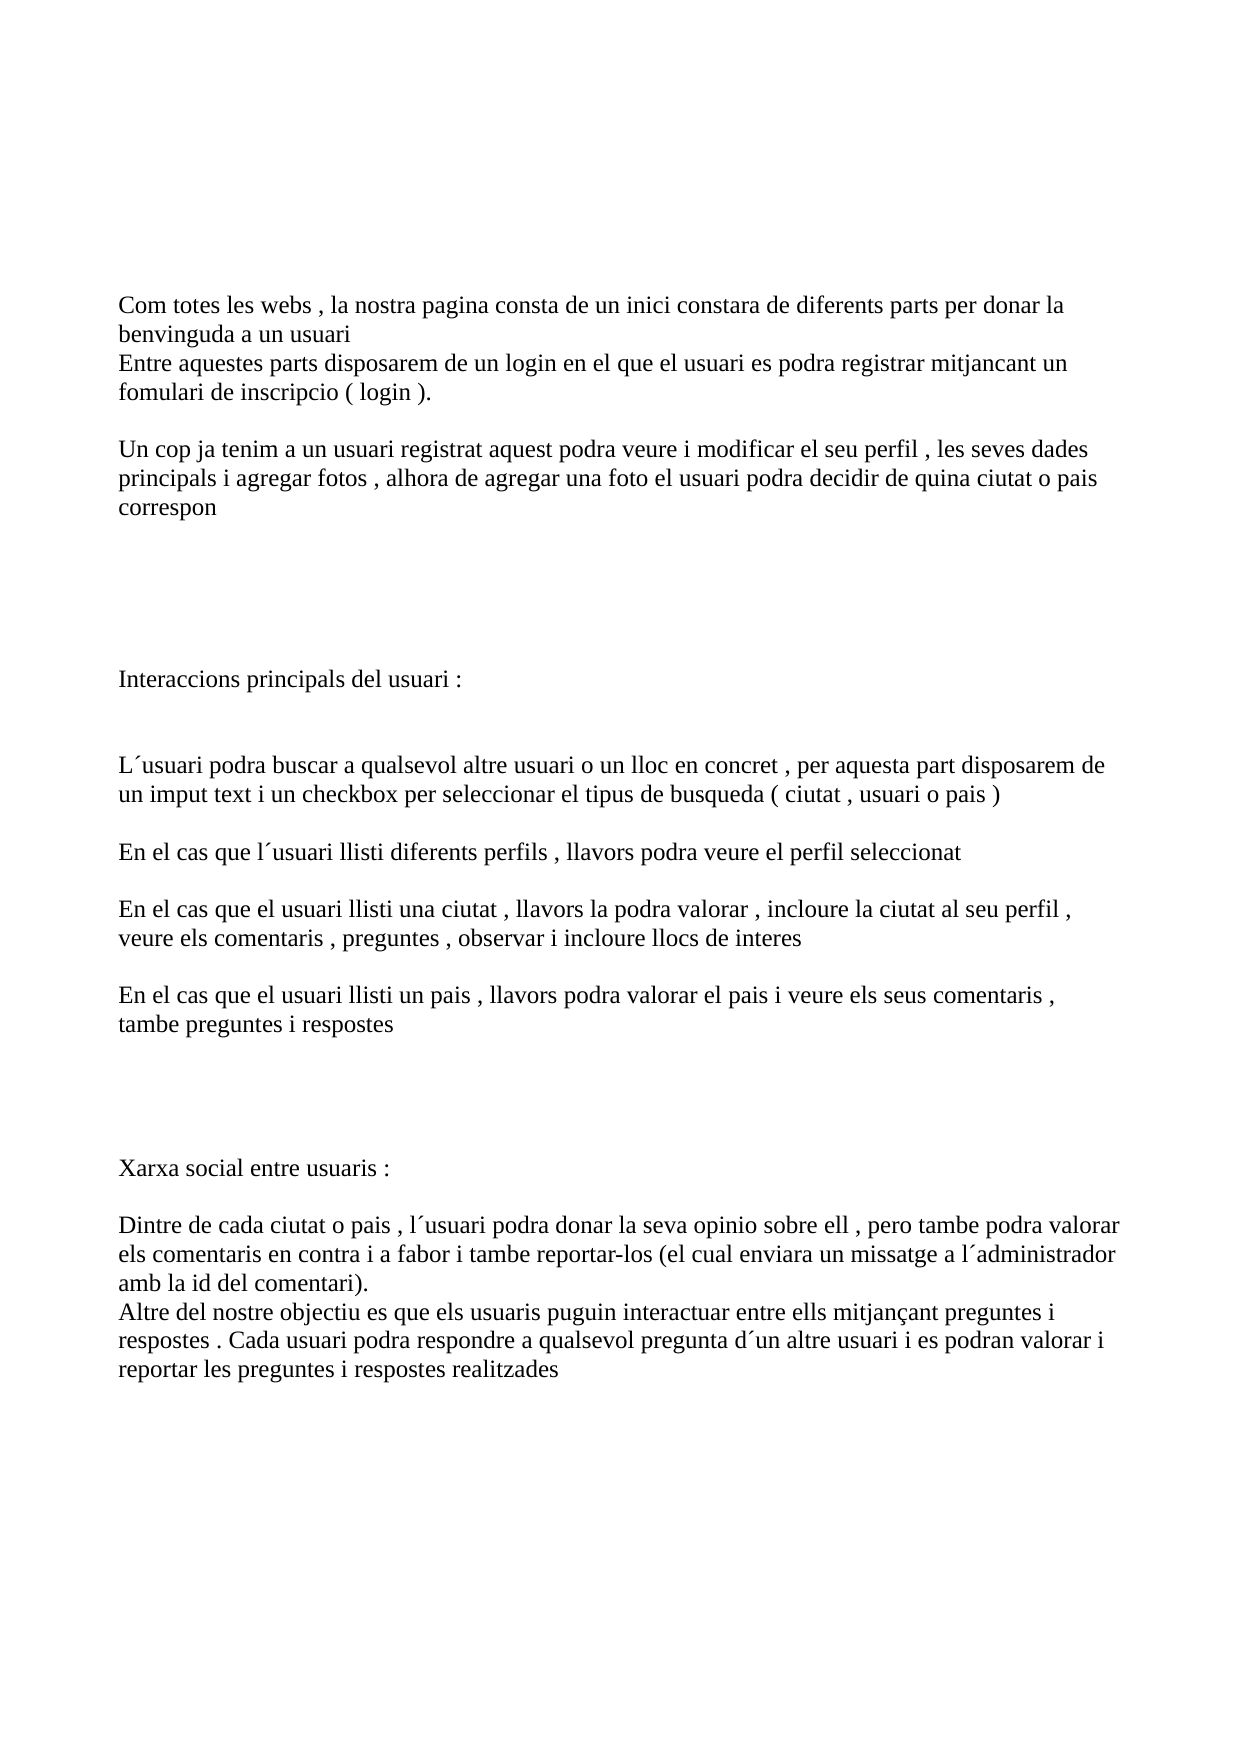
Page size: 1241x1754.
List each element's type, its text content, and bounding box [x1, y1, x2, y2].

text En el cas que el usuari llisti una ciutat , llavors la podra valorar , incloure la ciutat al seu perfil , veure els comentaris , preguntes , observar i incloure llocs de interes [118, 894, 1122, 952]
text Interaccions principals del usuari : [118, 664, 1122, 693]
text Entre aquestes parts disposarem de un login en el que el usuari es podra registrar mitjancant un fomulari de inscripcio ( login ). [118, 348, 1122, 406]
text En el cas que l´usuari llisti diferents perfils , llavors podra veure el perfil seleccionat [118, 837, 1122, 866]
text Xarxa social entre usuaris : [118, 1153, 1122, 1182]
text Un cop ja tenim a un usuari registrat aquest podra veure i modificar el seu perfil , les seves dades principals i agregar fotos , alhora de agregar una foto el usuari podra decidir de quina ciutat o pais correspon [118, 434, 1122, 521]
text En el cas que el usuari llisti un pais , llavors podra valorar el pais i veure els seus comentaris , tambe preguntes i respostes [118, 981, 1122, 1038]
text Dintre de cada ciutat o pais , l´usuari podra donar la seva opinio sobre ell , pero tambe podra valorar els comentaris en contra i a fabor i tambe reportar-los (el cual enviara un missatge a l´administrador amb la id del comentari). [118, 1211, 1122, 1297]
text L´usuari podra buscar a qualsevol altre usuari o un lloc en concret , per aquesta part disposarem de un imput text i un checkbox per seleccionar el tipus de busqueda ( ciutat , usuari o pais ) [118, 751, 1122, 808]
text Com totes les webs , la nostra pagina consta de un inici constara de diferents parts per donar la benvinguda a un usuari [118, 291, 1122, 348]
text Altre del nostre objectiu es que els usuaris puguin interactuar entre ells mitjançant preguntes i respostes . Cada usuari podra respondre a qualsevol pregunta d´un altre usuari i es podran valorar i reportar les preguntes i respostes realitzades [118, 1297, 1122, 1383]
